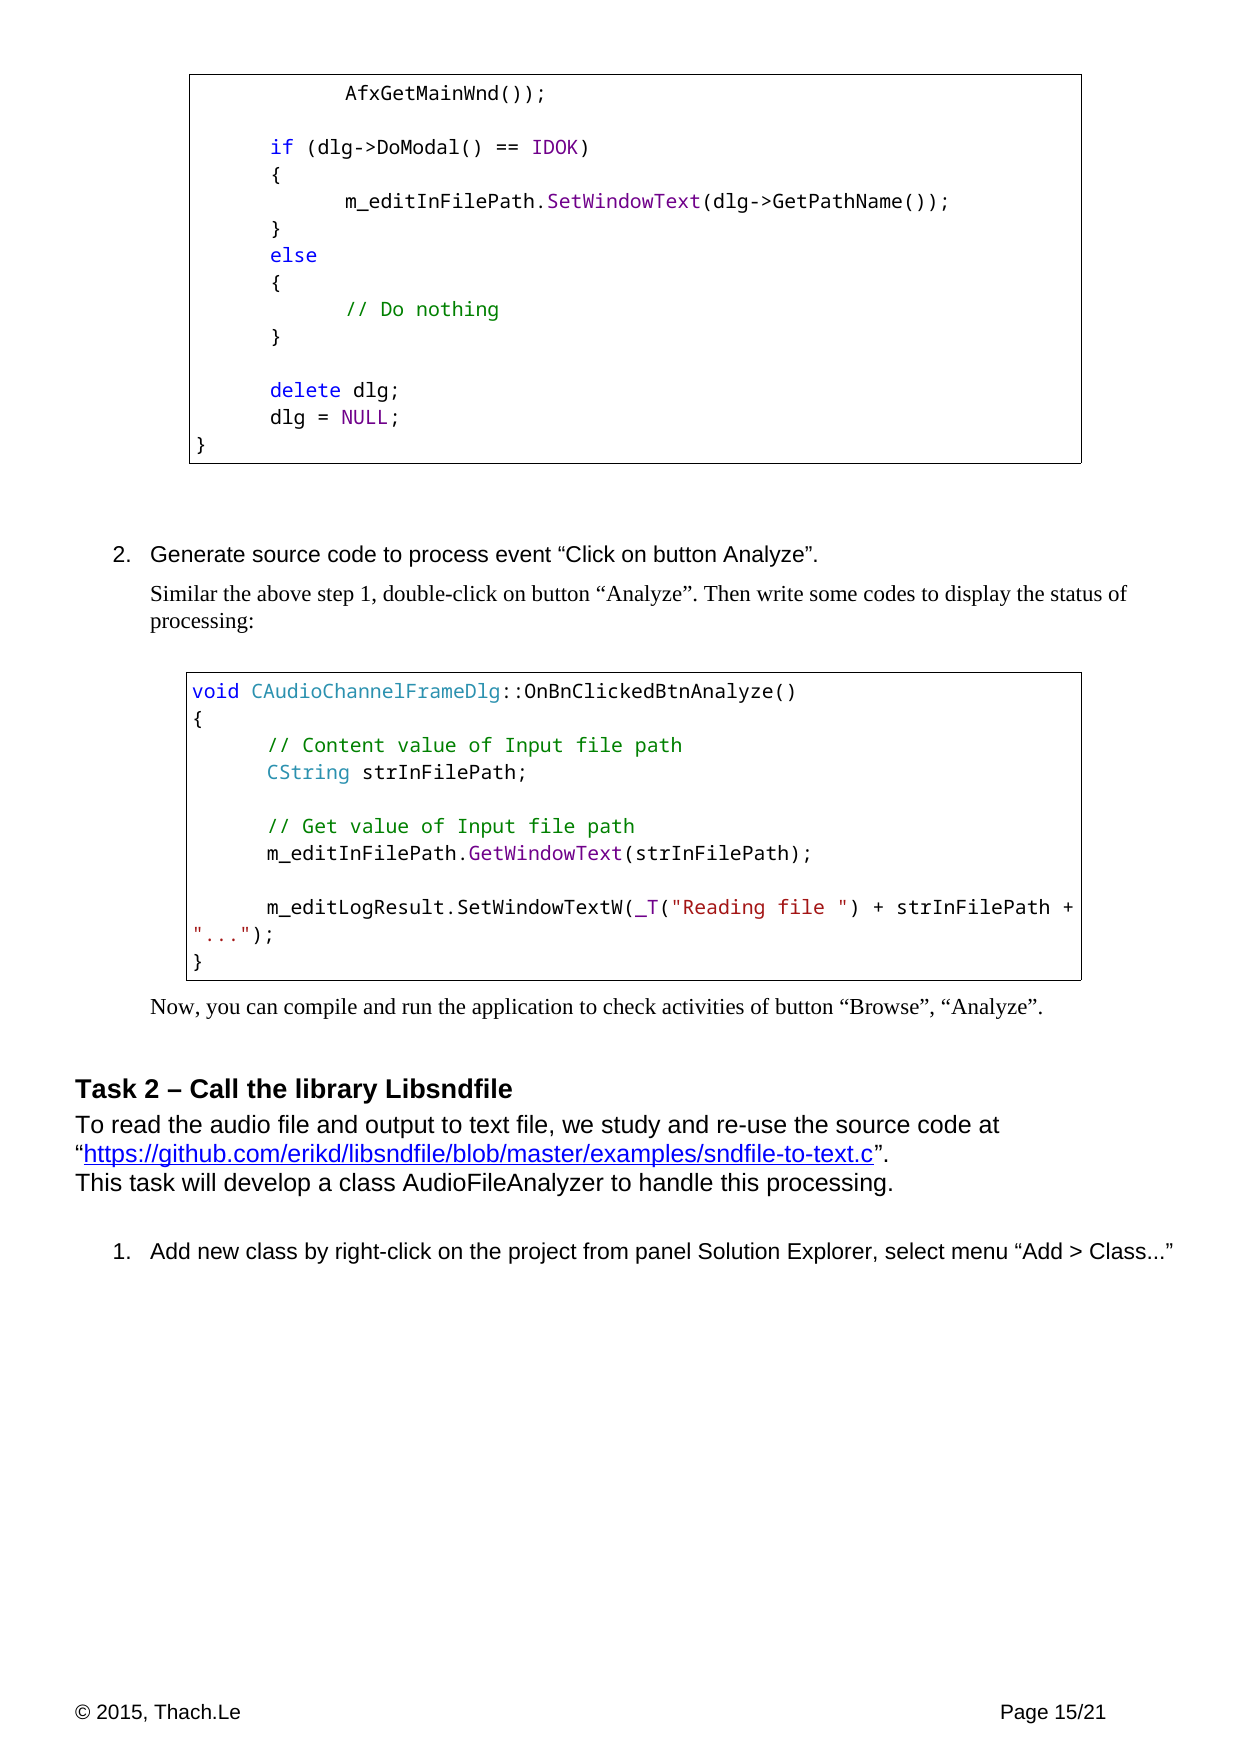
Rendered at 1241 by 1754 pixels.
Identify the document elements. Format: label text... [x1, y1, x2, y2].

table_header void CAudioChannelFrameDlg::OnBnClickedBtnAnalyze() { // Content value of Input file path CString strInFilePath; // Get value of Input file path m_editInFilePath.GetWindowText(strInFilePath); m_editLogResult.SetWindowTextW(_T("Reading file ") + strInFilePath + "..."); } [187, 673, 1081, 980]
text Similar the above step 1, double-click on button “Analyze”. Then write some codes to display the status of processing: [150, 580, 1196, 633]
subtitle Generate source code to process event “Click on button Analyze”. [112, 541, 1196, 568]
text Now, you can compile and run the application to check activities of button “Browse”, “Analyze”. [150, 993, 1196, 1019]
table_header AfxGetMainWnd()); if (dlg->DoModal() == IDOK) { m_editInFilePath.SetWindowText(dlg->GetPathName()); } else { // Do nothing } delete dlg; dlg = NULL; } [190, 75, 1081, 463]
subtitle Add new class by right-click on the project from panel Solution Explorer, select menu “Add > Class...” [112, 1238, 1196, 1264]
text This task will develop a class AudioFileAnalyzer to handle this processing. [75, 1168, 1196, 1197]
text To read the audio file and output to text file, we study and re-use the source code at “https://github.com/erikd/libsndfile/blob/master/examples/sndfile-to-text.c”. [75, 1110, 1196, 1168]
subtitle Task 2 – Call the library Libsndfile [75, 1073, 1196, 1104]
